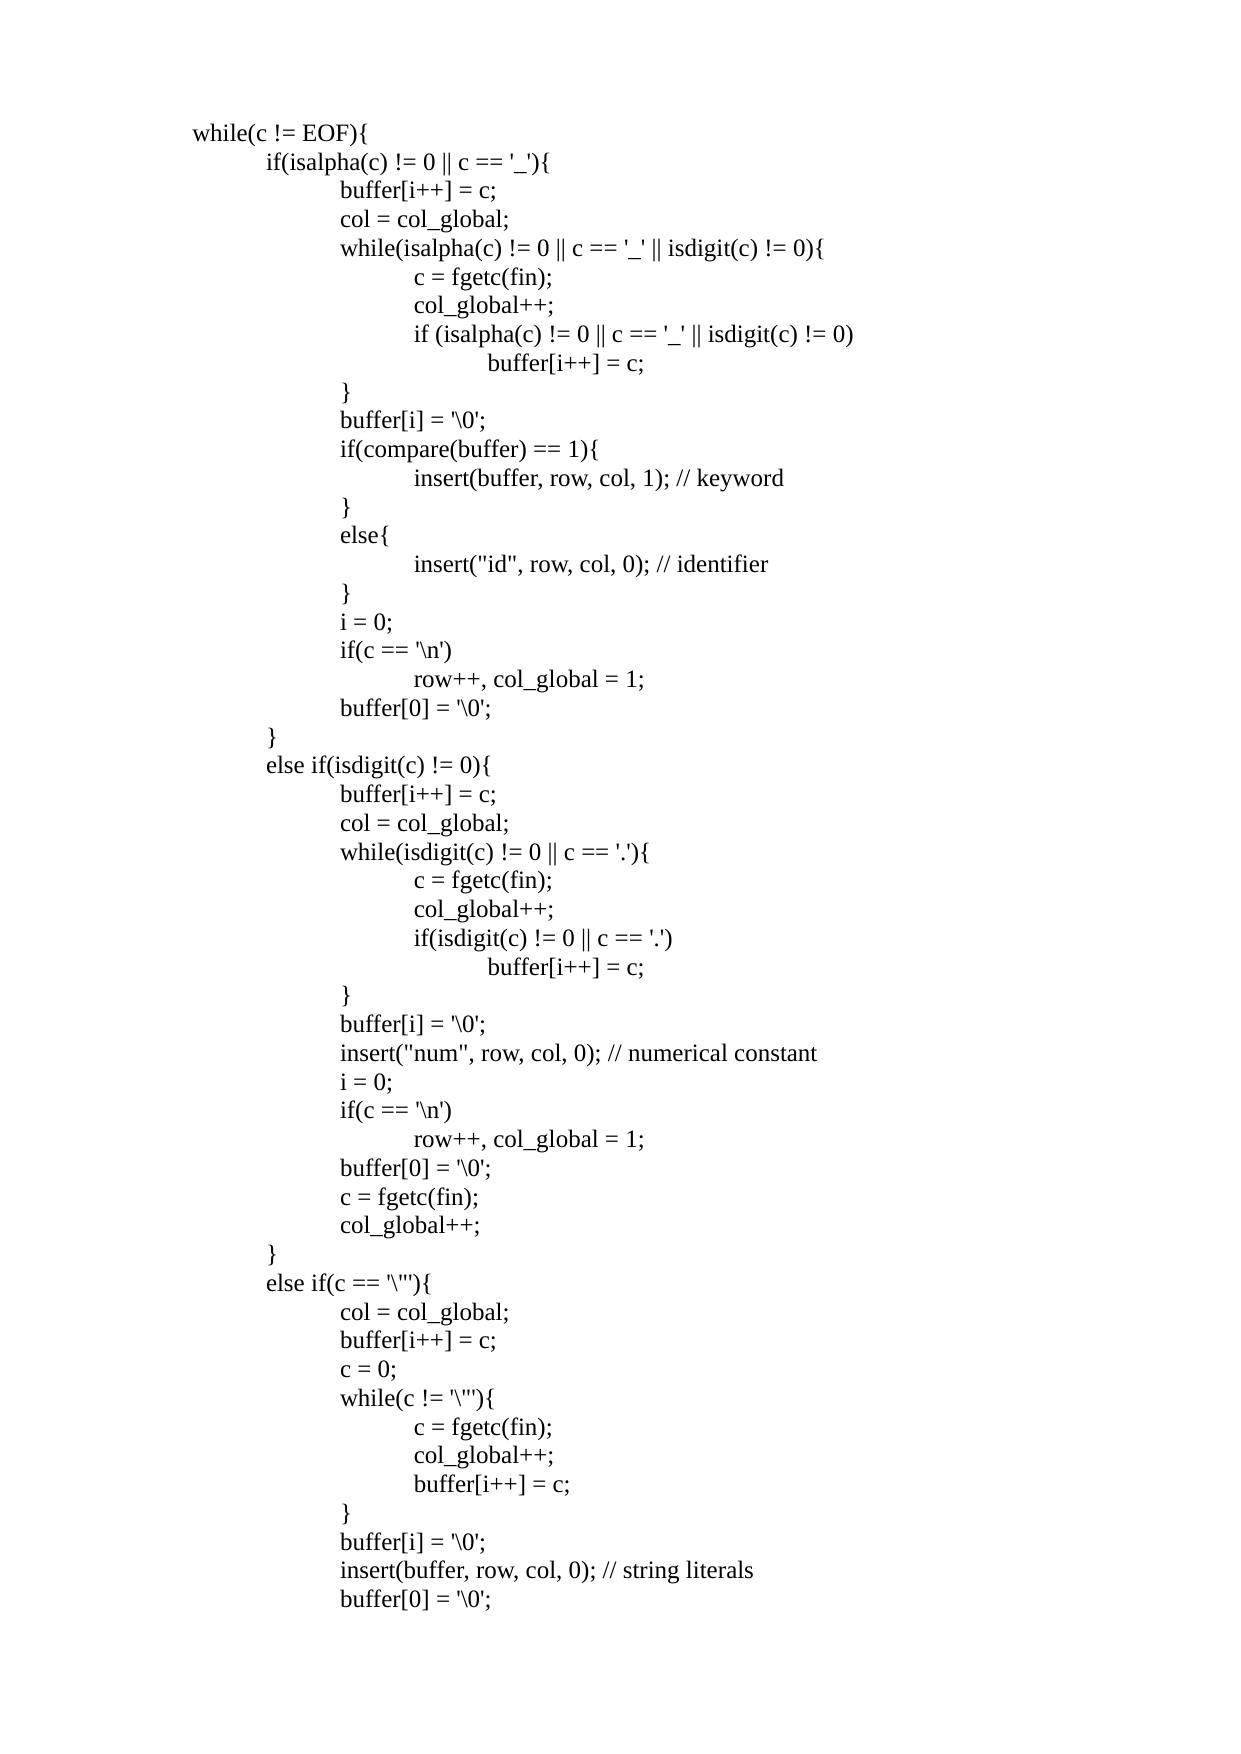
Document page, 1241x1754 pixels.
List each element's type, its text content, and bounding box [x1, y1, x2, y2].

text } [118, 1239, 1122, 1268]
text row++, col_global = 1; [118, 1124, 1122, 1153]
text if(isalpha(c) != 0 || c == '_'){ [118, 147, 1122, 176]
text buffer[i++] = c; [118, 348, 1122, 377]
text col_global++; [118, 291, 1122, 319]
text if(c == '\n') [118, 1096, 1122, 1124]
text while(c != EOF){ [118, 118, 1122, 147]
text buffer[i] = '\0'; [118, 1527, 1122, 1556]
text if (isalpha(c) != 0 || c == '_' || isdigit(c) != 0) [118, 319, 1122, 348]
text while(isdigit(c) != 0 || c == '.'){ [118, 837, 1122, 866]
text col = col_global; [118, 1297, 1122, 1326]
text while(isalpha(c) != 0 || c == '_' || isdigit(c) != 0){ [118, 233, 1122, 262]
text else if(c == '\"'){ [118, 1268, 1122, 1297]
text } [118, 1498, 1122, 1527]
text buffer[0] = '\0'; [118, 1153, 1122, 1182]
text } [118, 492, 1122, 521]
text } [118, 722, 1122, 751]
text buffer[i++] = c; [118, 1469, 1122, 1498]
text buffer[i] = '\0'; [118, 406, 1122, 434]
text row++, col_global = 1; [118, 664, 1122, 693]
text c = fgetc(fin); [118, 1412, 1122, 1441]
text insert("id", row, col, 0); // identifier [118, 549, 1122, 578]
text col_global++; [118, 1211, 1122, 1239]
text col_global++; [118, 894, 1122, 923]
text else{ [118, 521, 1122, 549]
text insert("num", row, col, 0); // numerical constant [118, 1038, 1122, 1067]
text buffer[i++] = c; [118, 952, 1122, 981]
text buffer[0] = '\0'; [118, 1584, 1122, 1613]
text c = 0; [118, 1354, 1122, 1383]
text } [118, 981, 1122, 1009]
text while(c != '\"'){ [118, 1383, 1122, 1412]
text buffer[i++] = c; [118, 779, 1122, 808]
text else if(isdigit(c) != 0){ [118, 751, 1122, 779]
text buffer[i++] = c; [118, 176, 1122, 204]
text c = fgetc(fin); [118, 262, 1122, 291]
text if(isdigit(c) != 0 || c == '.') [118, 923, 1122, 952]
text i = 0; [118, 1067, 1122, 1096]
text } [118, 377, 1122, 406]
text c = fgetc(fin); [118, 1182, 1122, 1211]
text buffer[i++] = c; [118, 1326, 1122, 1354]
text buffer[i] = '\0'; [118, 1009, 1122, 1038]
text if(compare(buffer) == 1){ [118, 434, 1122, 463]
text col = col_global; [118, 204, 1122, 233]
text i = 0; [118, 607, 1122, 636]
text col_global++; [118, 1441, 1122, 1469]
text c = fgetc(fin); [118, 866, 1122, 894]
text insert(buffer, row, col, 0); // string literals [118, 1556, 1122, 1584]
text if(c == '\n') [118, 636, 1122, 664]
text col = col_global; [118, 808, 1122, 837]
text } [118, 578, 1122, 607]
text insert(buffer, row, col, 1); // keyword [118, 463, 1122, 492]
text buffer[0] = '\0'; [118, 693, 1122, 722]
